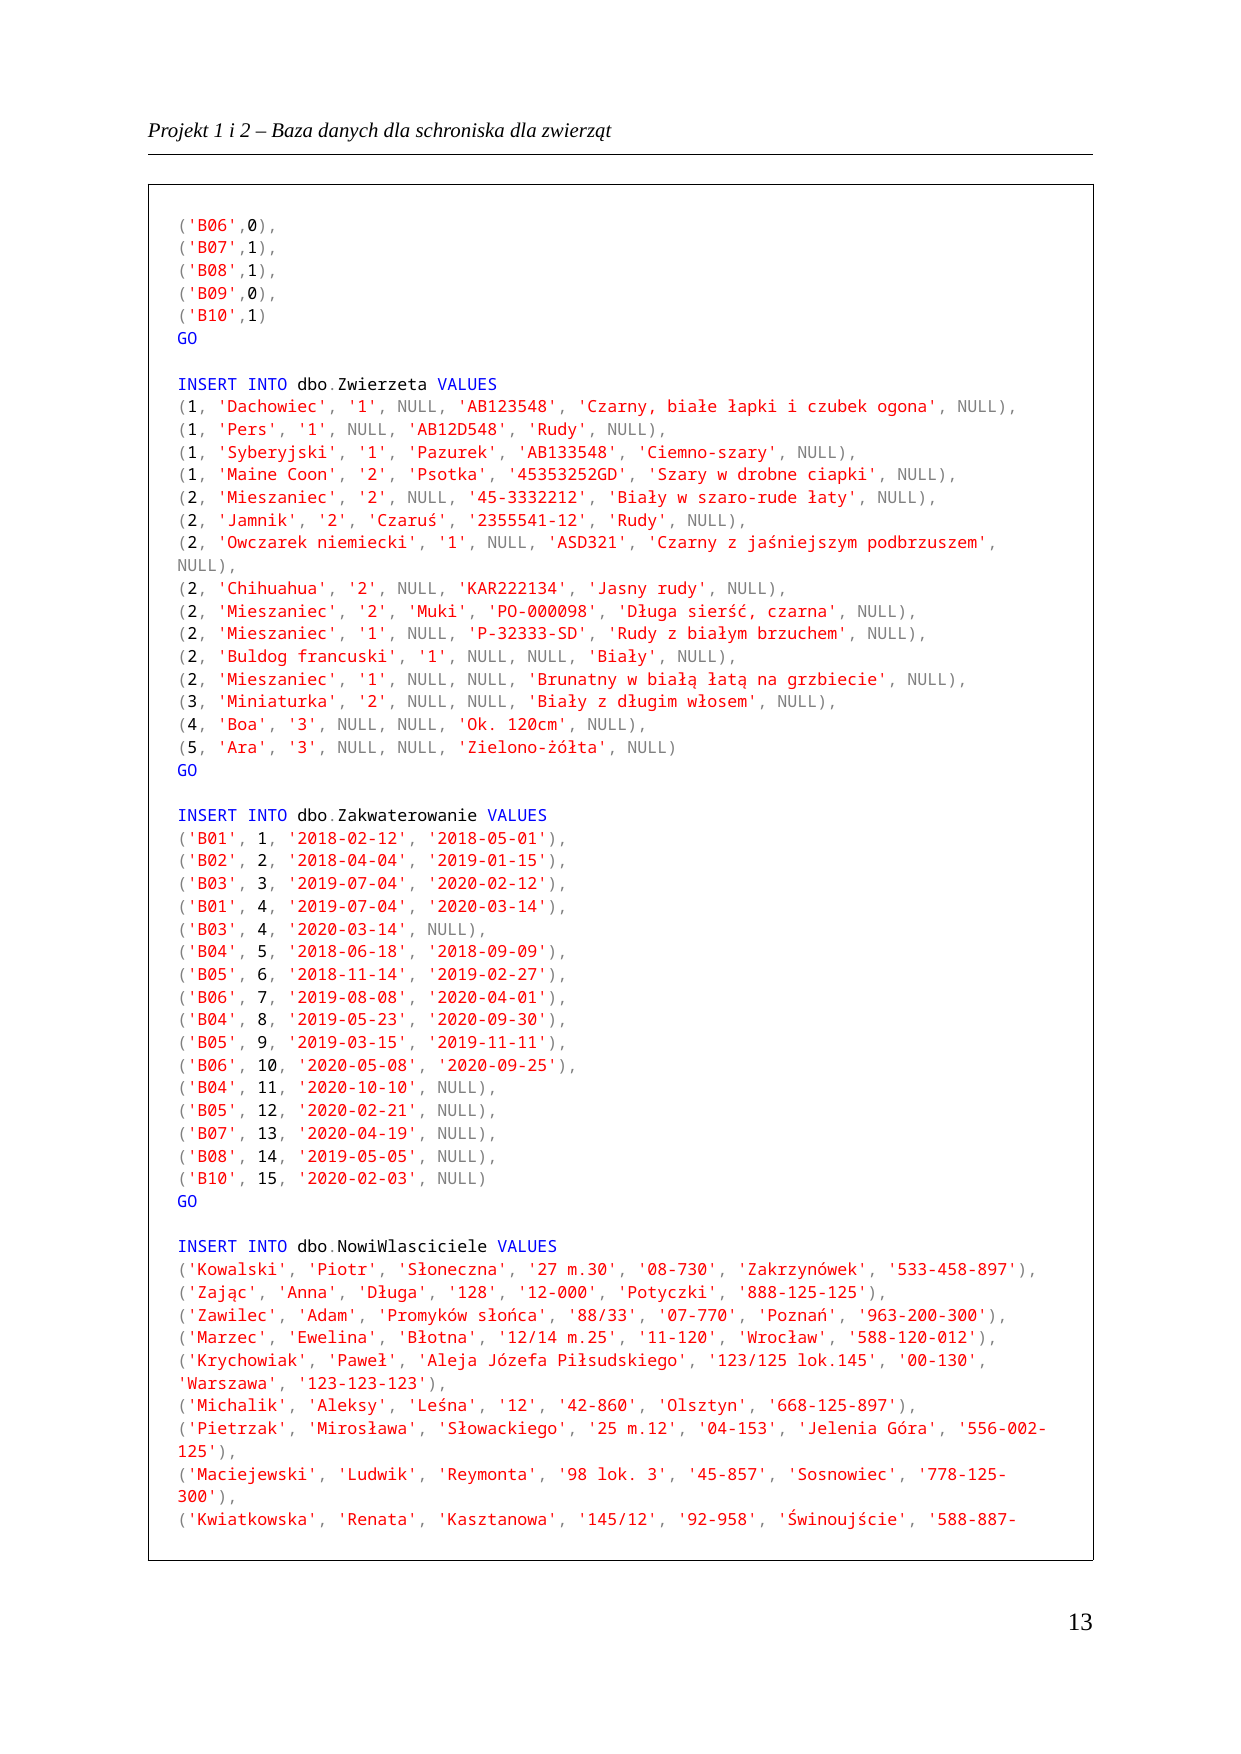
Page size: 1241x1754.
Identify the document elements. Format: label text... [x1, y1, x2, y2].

table_header ('B06',0), ('B07',1), ('B08',1), ('B09',0), ('B10',1) GO INSERT INTO dbo.Zwierzeta VALUES (1, 'Dachowiec', '1', NULL, 'AB123548', 'Czarny, białe łapki i czubek ogona', NULL), (1, 'Pers', '1', NULL, 'AB12D548', 'Rudy', NULL), (1, 'Syberyjski', '1', 'Pazurek', 'AB133548', 'Ciemno-szary', NULL), (1, 'Maine Coon', '2', 'Psotka', '45353252GD', 'Szary w drobne ciapki', NULL), (2, 'Mieszaniec', '2', NULL, '45-3332212', 'Biały w szaro-rude łaty', NULL), (2, 'Jamnik', '2', 'Czaruś', '2355541-12', 'Rudy', NULL), (2, 'Owczarek niemiecki', '1', NULL, 'ASD321', 'Czarny z jaśniejszym podbrzuszem', NULL), (2, 'Chihuahua', '2', NULL, 'KAR222134', 'Jasny rudy', NULL), (2, 'Mieszaniec', '2', 'Muki', 'PO-000098', 'Długa sierść, czarna', NULL), (2, 'Mieszaniec', '1', NULL, 'P-32333-SD', 'Rudy z białym brzuchem', NULL), (2, 'Buldog francuski', '1', NULL, NULL, 'Biały', NULL), (2, 'Mieszaniec', '1', NULL, NULL, 'Brunatny w białą łatą na grzbiecie', NULL), (3, 'Miniaturka', '2', NULL, NULL, 'Biały z długim włosem', NULL), (4, 'Boa', '3', NULL, NULL, 'Ok. 120cm', NULL), (5, 'Ara', '3', NULL, NULL, 'Zielono-żółta', NULL) GO INSERT INTO dbo.Zakwaterowanie VALUES ('B01', 1, '2018-02-12', '2018-05-01'), ('B02', 2, '2018-04-04', '2019-01-15'), ('B03', 3, '2019-07-04', '2020-02-12'), ('B01', 4, '2019-07-04', '2020-03-14'), ('B03', 4, '2020-03-14', NULL), ('B04', 5, '2018-06-18', '2018-09-09'), ('B05', 6, '2018-11-14', '2019-02-27'), ('B06', 7, '2019-08-08', '2020-04-01'), ('B04', 8, '2019-05-23', '2020-09-30'), ('B05', 9, '2019-03-15', '2019-11-11'), ('B06', 10, '2020-05-08', '2020-09-25'), ('B04', 11, '2020-10-10', NULL), ('B05', 12, '2020-02-21', NULL), ('B07', 13, '2020-04-19', NULL), ('B08', 14, '2019-05-05', NULL), ('B10', 15, '2020-02-03', NULL) GO INSERT INTO dbo.NowiWlasciciele VALUES ('Kowalski', 'Piotr', 'Słoneczna', '27 m.30', '08-730', 'Zakrzynówek', '533-458-897'), ('Zając', 'Anna', 'Długa', '128', '12-000', 'Potyczki', '888-125-125'), ('Zawilec', 'Adam', 'Promyków słońca', '88/33', '07-770', 'Poznań', '963-200-300'), ('Marzec', 'Ewelina', 'Błotna', '12/14 m.25', '11-120', 'Wrocław', '588-120-012'), ('Krychowiak', 'Paweł', 'Aleja Józefa Piłsudskiego', '123/125 lok.145', '00-130', 'Warszawa', '123-123-123'), ('Michalik', 'Aleksy', 'Leśna', '12', '42-860', 'Olsztyn', '668-125-897'), ('Pietrzak', 'Mirosława', 'Słowackiego', '25 m.12', '04-153', 'Jelenia Góra', '556-002-125'), ('Maciejewski', 'Ludwik', 'Reymonta', '98 lok. 3', '45-857', 'Sosnowiec', '778-125-300'), ('Kwiatkowska', 'Renata', 'Kasztanowa', '145/12', '92-958', 'Świnoujście', '588-887- [149, 185, 1093, 1560]
